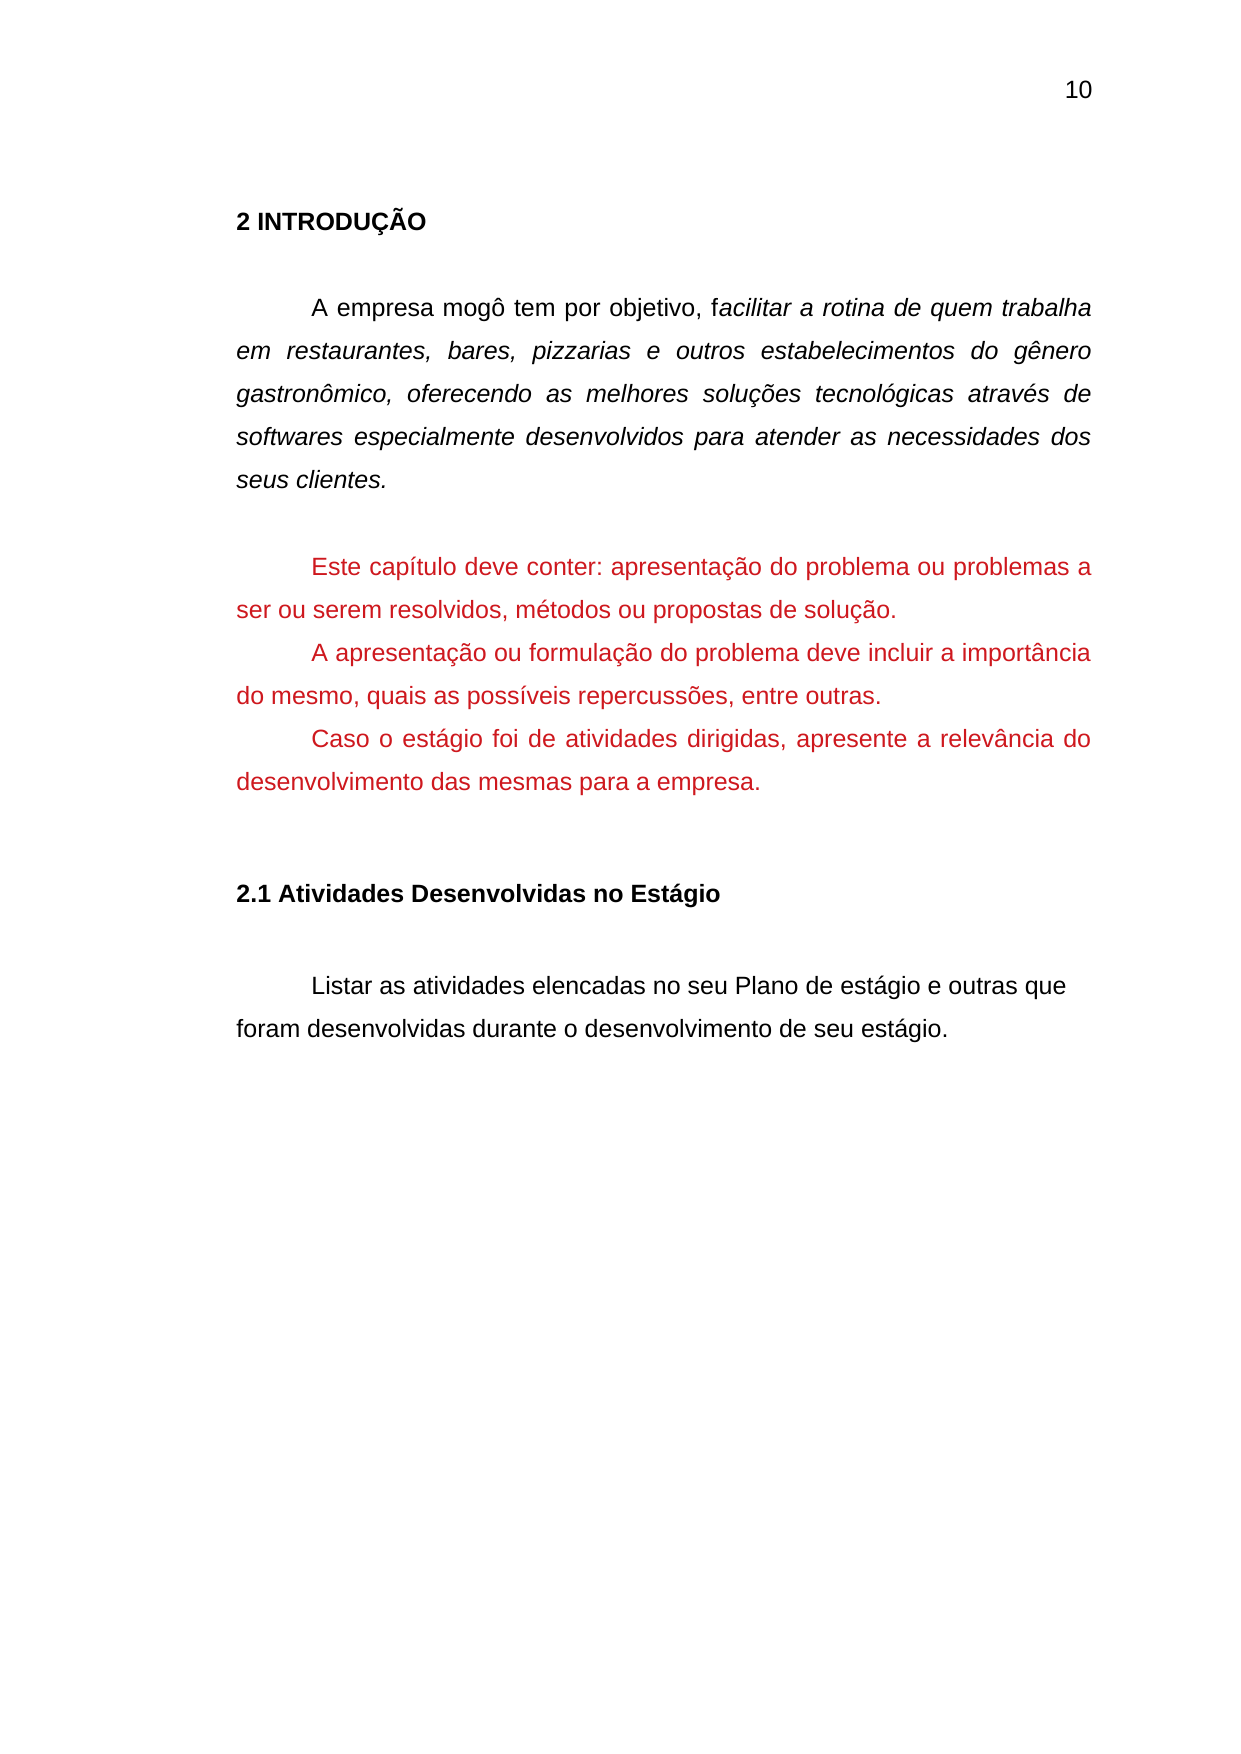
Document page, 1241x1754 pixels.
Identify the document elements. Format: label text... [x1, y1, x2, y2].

subtitle 2 Introdução [236, 207, 1092, 236]
text Este capítulo deve conter: apresentação do problema ou problemas a ser ou serem resolvidos, métodos ou propostas de solução. [236, 552, 1092, 624]
subtitle 2.1 Atividades Desenvolvidas no Estágio [236, 879, 1092, 907]
text A apresentação ou formulação do problema deve incluir a importância do mesmo, quais as possíveis repercussões, entre outras. [236, 638, 1092, 710]
text Caso o estágio foi de atividades dirigidas, apresente a relevância do desenvolvimento das mesmas para a empresa. [236, 724, 1092, 796]
text Listar as atividades elencadas no seu Plano de estágio e outras que foram desenvolvidas durante o desenvolvimento de seu estágio. [236, 971, 1092, 1043]
text A empresa mogô tem por objetivo, facilitar a rotina de quem trabalha em restaurantes, bares, pizzarias e outros estabelecimentos do gênero gastronômico, oferecendo as melhores soluções tecnológicas através de softwares especialmente desenvolvidos para atender as necessidades dos seus clientes. [236, 293, 1092, 494]
